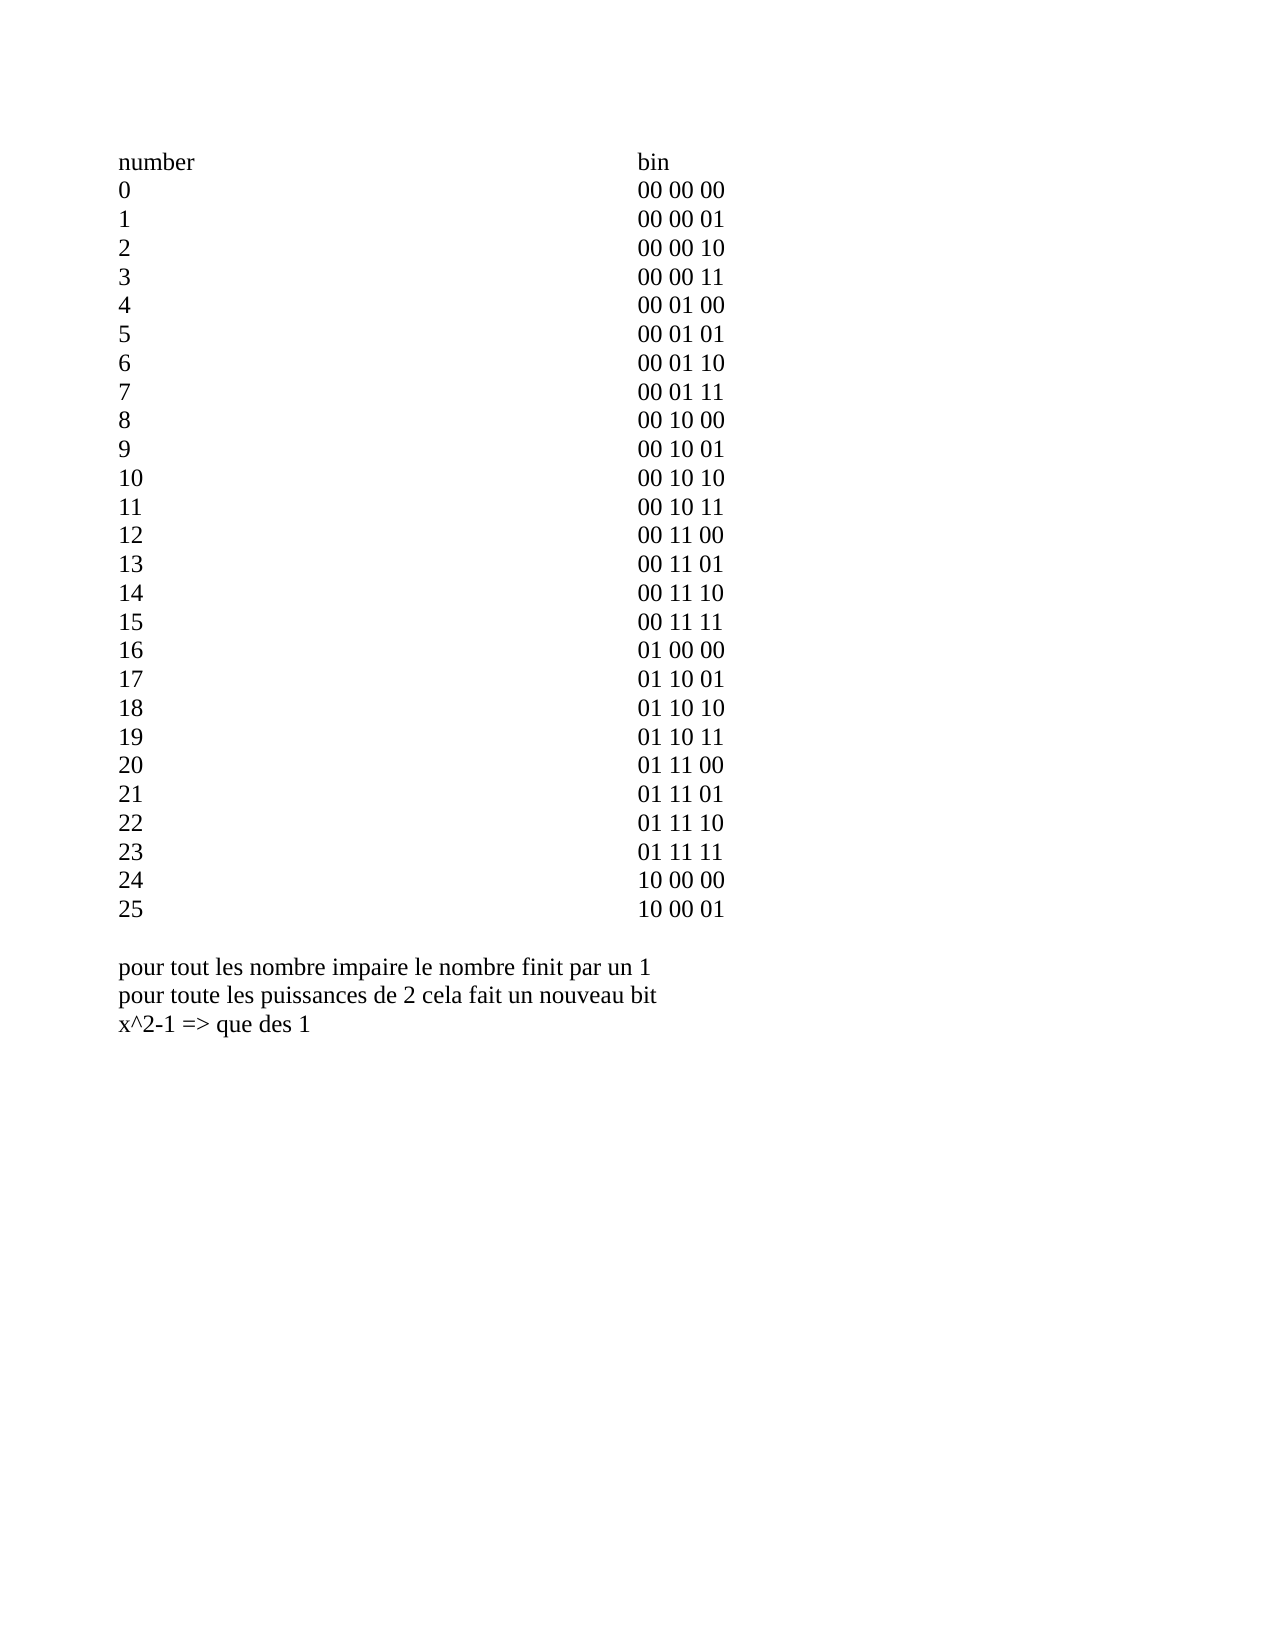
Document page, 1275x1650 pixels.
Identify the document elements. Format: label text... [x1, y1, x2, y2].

table_cell 3 [118, 262, 637, 291]
table_cell 5 [118, 319, 637, 348]
table_cell 21 [118, 779, 637, 808]
table_cell 16 [118, 636, 637, 664]
table_cell 00 10 00 [638, 406, 1157, 434]
table_cell 00 01 11 [638, 377, 1157, 406]
table_cell 00 01 10 [638, 348, 1157, 377]
table_cell 2 [118, 233, 637, 262]
table_cell 22 [118, 808, 637, 837]
table_cell 8 [118, 406, 637, 434]
table_cell 00 11 11 [638, 607, 1157, 636]
table_cell 00 00 00 [638, 176, 1157, 204]
table_cell 00 11 01 [638, 549, 1157, 578]
text x^2-1 => que des 1 [118, 1009, 1157, 1038]
table_header number [118, 147, 637, 176]
table_cell 10 [118, 463, 637, 492]
table_cell 10 00 00 [638, 866, 1157, 894]
table_cell 00 11 10 [638, 578, 1157, 607]
table_cell 01 11 11 [638, 837, 1157, 866]
table_cell 25 [118, 894, 637, 923]
text pour tout les nombre impaire le nombre finit par un 1 [118, 952, 1157, 981]
table_cell 01 11 00 [638, 751, 1157, 779]
table_cell 20 [118, 751, 637, 779]
table_cell 01 10 10 [638, 693, 1157, 722]
table_cell 00 01 01 [638, 319, 1157, 348]
table_cell 23 [118, 837, 637, 866]
table_cell 01 10 01 [638, 664, 1157, 693]
table_cell 14 [118, 578, 637, 607]
table_cell 11 [118, 492, 637, 521]
table_cell 24 [118, 866, 637, 894]
table_cell 17 [118, 664, 637, 693]
table_cell 00 00 10 [638, 233, 1157, 262]
table_cell 01 11 01 [638, 779, 1157, 808]
table_cell 4 [118, 291, 637, 319]
table_cell 13 [118, 549, 637, 578]
text pour toute les puissances de 2 cela fait un nouveau bit [118, 981, 1157, 1009]
table_cell 00 10 11 [638, 492, 1157, 521]
table_cell 00 00 11 [638, 262, 1157, 291]
table_header bin [638, 147, 1157, 176]
table_cell 12 [118, 521, 637, 549]
table_cell 00 01 00 [638, 291, 1157, 319]
table_cell 10 00 01 [638, 894, 1157, 923]
table_cell 0 [118, 176, 637, 204]
table_cell 19 [118, 722, 637, 751]
table_cell 00 10 10 [638, 463, 1157, 492]
table_cell 15 [118, 607, 637, 636]
table_cell 7 [118, 377, 637, 406]
table_cell 01 10 11 [638, 722, 1157, 751]
table_cell 00 10 01 [638, 434, 1157, 463]
table_cell 01 00 00 [638, 636, 1157, 664]
table_cell 00 00 01 [638, 204, 1157, 233]
table_cell 9 [118, 434, 637, 463]
table_cell 18 [118, 693, 637, 722]
table_cell 1 [118, 204, 637, 233]
table_cell 01 11 10 [638, 808, 1157, 837]
table_cell 6 [118, 348, 637, 377]
table_cell 00 11 00 [638, 521, 1157, 549]
